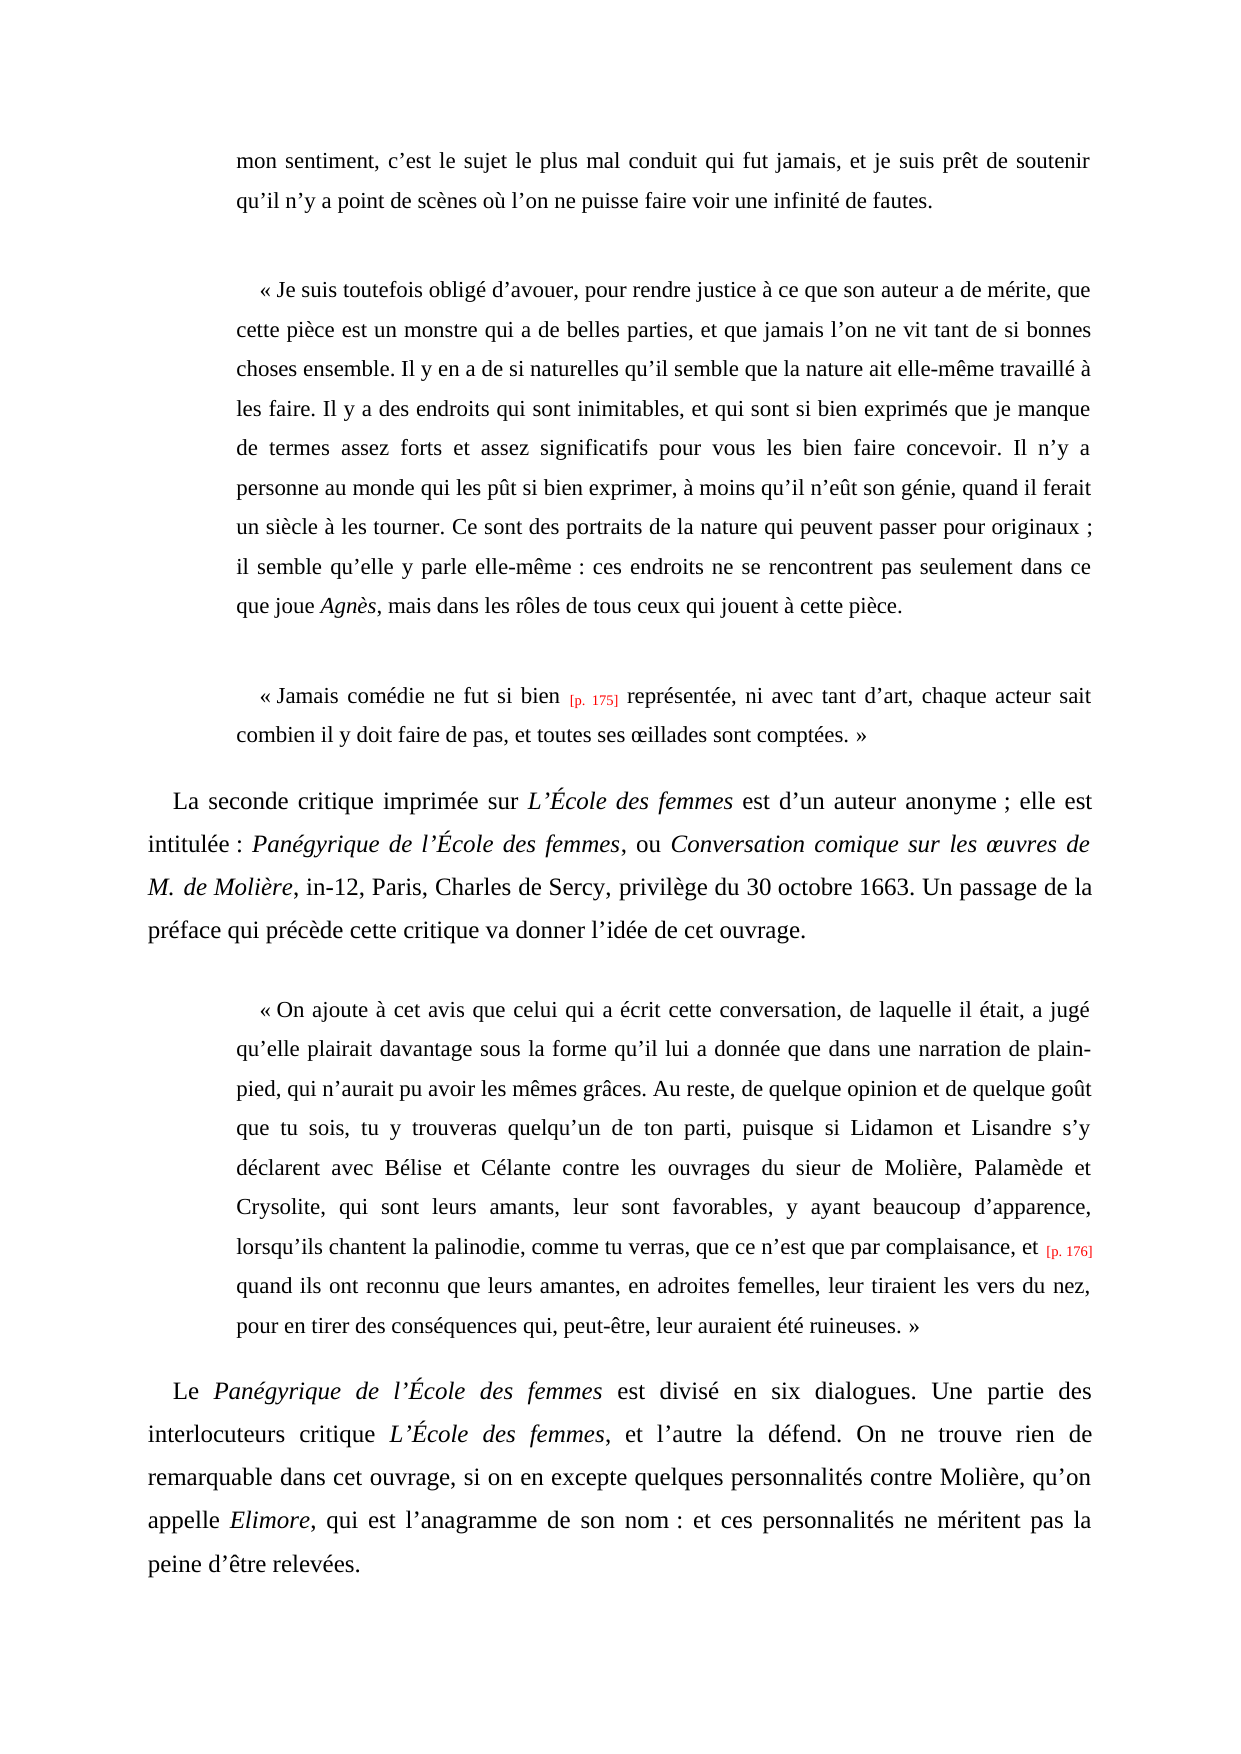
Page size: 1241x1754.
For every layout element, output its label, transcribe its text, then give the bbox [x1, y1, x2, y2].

text « Jamais comédie ne fut si bien [p. 175] représentée, ni avec tant d’art, chaque acteur sait combien il y doit faire de pas, et toutes ses œillades sont comptées. » [236, 682, 1093, 748]
text Le Panégyrique de l’École des femmes est divisé en six dialogues. Une partie des interlocuteurs critique L’École des femmes, et l’autre la défend. On ne trouve rien de remarquable dans cet ouvrage, si on en excepte quelques personnalités contre Molière, qu’on appelle Elimore, qui est l’anagramme de son nom : et ces personnalités ne méritent pas la peine d’être relevées. [148, 1376, 1093, 1577]
text La seconde critique imprimée sur L’École des femmes est d’un auteur anonyme ; elle est intitulée : Panégyrique de l’École des femmes, ou Conversation comique sur les œuvres de M. de Molière, in-12, Paris, Charles de Sercy, privilège du 30 octobre 1663. Un passage de la préface qui précède cette critique va donner l’idée de cet ouvrage. [148, 786, 1093, 944]
text « Je suis toutefois obligé d’avouer, pour rendre justice à ce que son auteur a de mérite, que cette pièce est un monstre qui a de belles parties, et que jamais l’on ne vit tant de si bonnes choses ensemble. Il y en a de si naturelles qu’il semble que la nature ait elle-même travaillé à les faire. Il y a des endroits qui sont inimitables, et qui sont si bien exprimés que je manque de termes assez forts et assez significatifs pour vous les bien faire concevoir. Il n’y a personne au monde qui les pût si bien exprimer, à moins qu’il n’eût son génie, quand il ferait un siècle à les tourner. Ce sont des portraits de la nature qui peuvent passer pour originaux ; il semble qu’elle y parle elle-même : ces endroits ne se rencontrent pas seulement dans ce que joue Agnès, mais dans les rôles de tous ceux qui jouent à cette pièce. [236, 277, 1093, 619]
text « On ajoute à cet avis que celui qui a écrit cette conversation, de laquelle il était, a jugé qu’elle plairait davantage sous la forme qu’il lui a donnée que dans une narration de plain-pied, qui n’aurait pu avoir les mêmes grâces. Au reste, de quelque opinion et de quelque goût que tu sois, tu y trouveras quelqu’un de ton parti, puisque si Lidamon et Lisandre s’y déclarent avec Bélise et Célante contre les ouvrages du sieur de Molière, Palamède et Crysolite, qui sont leurs amants, leur sont favorables, y ayant beaucoup d’apparence, lorsqu’ils chantent la palinodie, comme tu verras, que ce n’est que par complaisance, et [p. 176] quand ils ont reconnu que leurs amantes, en adroites femelles, leur tiraient les vers du nez, pour en tirer des conséquences qui, peut-être, leur auraient été ruineuses. » [236, 996, 1093, 1338]
text mon sentiment, c’est le sujet le plus mal conduit qui fut jamais, et je suis prêt de soutenir qu’il n’y a point de scènes où l’on ne puisse faire voir une infinité de fautes. [236, 148, 1093, 213]
